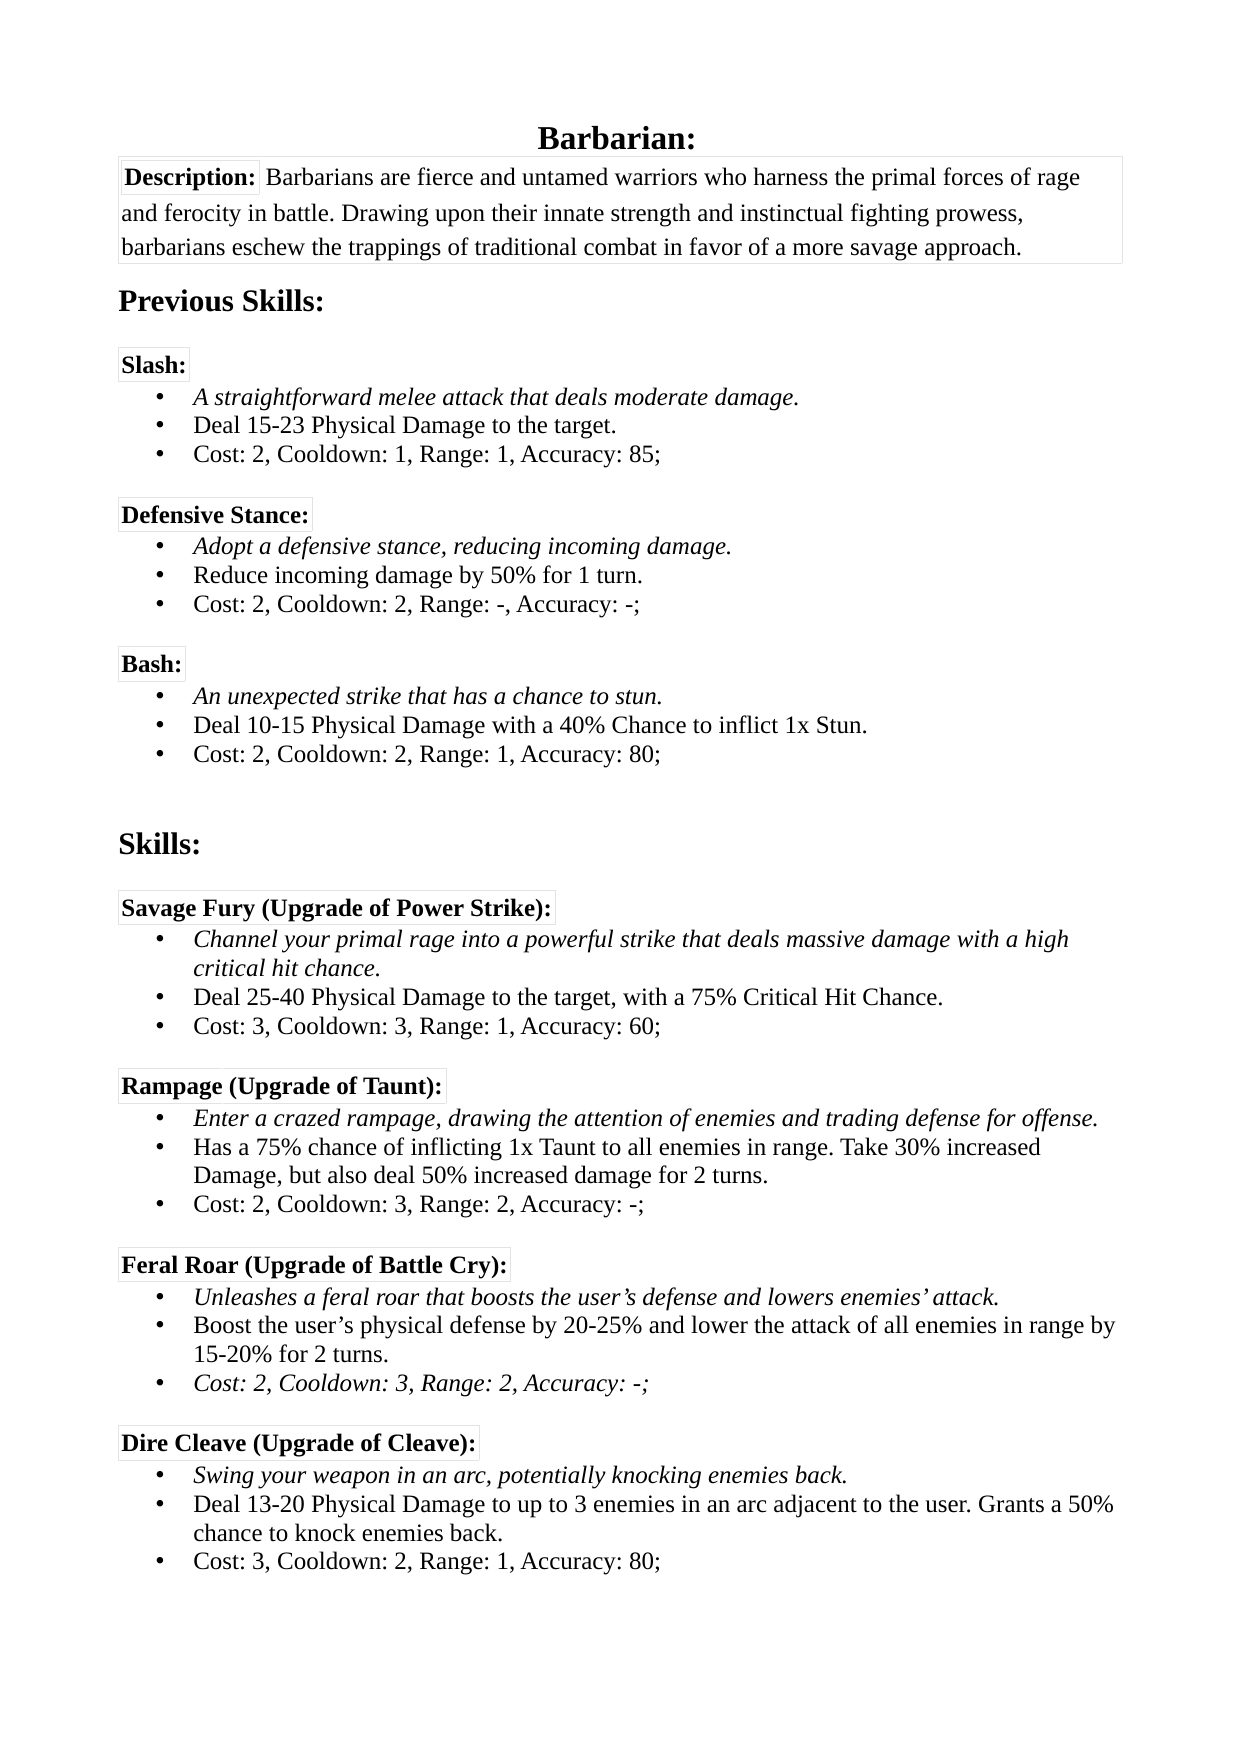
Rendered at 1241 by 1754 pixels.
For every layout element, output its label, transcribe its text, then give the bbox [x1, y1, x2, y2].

list A straightforward melee attack that deals moderate damage. [156, 382, 1122, 410]
text [511, 1247, 1122, 1282]
list Reduce incoming damage by 50% for 1 turn. [156, 560, 1122, 589]
list Cost: 2, Cooldown: 1, Range: 1, Accuracy: 85; [156, 439, 1122, 468]
list Has a 75% chance of inflicting 1x Taunt to all enemies in range. Take 30% increased Damage, but also deal 50% increased damage for 2 turns. [156, 1132, 1122, 1189]
list Unleashes a feral roar that boosts the user’s defense and lowers enemies’ attack. [156, 1282, 1122, 1310]
list An unexpected strike that has a chance to stun. [156, 681, 1122, 710]
list Adopt a defensive stance, reducing incoming damage. [156, 531, 1122, 560]
text Barbarian: [118, 118, 1122, 156]
text Rampage (Upgrade of Taunt): [119, 1069, 446, 1103]
text [480, 1425, 1122, 1460]
list Enter a crazed rampage, drawing the attention of enemies and trading defense for offense. [156, 1103, 1122, 1132]
list Cost: 3, Cooldown: 2, Range: 1, Accuracy: 80; [156, 1546, 1122, 1575]
list Channel your primal rage into a powerful strike that deals massive damage with a high critical hit chance. [156, 924, 1122, 982]
list Swing your weapon in an arc, potentially knocking enemies back. [156, 1460, 1122, 1489]
text [447, 1068, 1122, 1103]
text Skills: [118, 825, 1122, 861]
text Previous Skills: [118, 282, 1122, 318]
list Cost: 2, Cooldown: 3, Range: 2, Accuracy: -; [156, 1189, 1122, 1218]
text [186, 646, 1122, 681]
text Description: Barbarians are fierce and untamed warriors who harness the primal forces of rage and ferocity in battle. Drawing upon their innate strength and instinctual fighting prowess, barbarians eschew the trappings of traditional combat in favor of a more savage approach. [119, 157, 1122, 263]
list Deal 10-15 Physical Damage with a 40% Chance to inflict 1x Stun. [156, 710, 1122, 739]
list Cost: 3, Cooldown: 3, Range: 1, Accuracy: 60; [156, 1011, 1122, 1039]
text [556, 890, 1122, 924]
text [313, 497, 1122, 531]
list Deal 25-40 Physical Damage to the target, with a 75% Critical Hit Chance. [156, 982, 1122, 1011]
list Boost the user’s physical defense by 20-25% and lower the attack of all enemies in range by 15-20% for 2 turns. [156, 1310, 1122, 1368]
text Defensive Stance: [119, 498, 312, 531]
list Deal 15-23 Physical Damage to the target. [156, 410, 1122, 439]
text Feral Roar (Upgrade of Battle Cry): [119, 1248, 510, 1281]
text Dire Cleave (Upgrade of Cleave): [119, 1426, 479, 1460]
text Bash: [119, 647, 185, 681]
list Deal 13-20 Physical Damage to up to 3 enemies in an arc adjacent to the user. Grants a 50% chance to knock enemies back. [156, 1489, 1122, 1546]
list Cost: 2, Cooldown: 2, Range: -, Accuracy: -; [156, 589, 1122, 618]
list Cost: 2, Cooldown: 2, Range: 1, Accuracy: 80; [156, 739, 1122, 767]
text Slash: [119, 348, 189, 381]
text Savage Fury (Upgrade of Power Strike): [119, 891, 555, 924]
list Cost: 2, Cooldown: 3, Range: 2, Accuracy: -; [156, 1368, 1122, 1397]
text [190, 347, 1122, 382]
